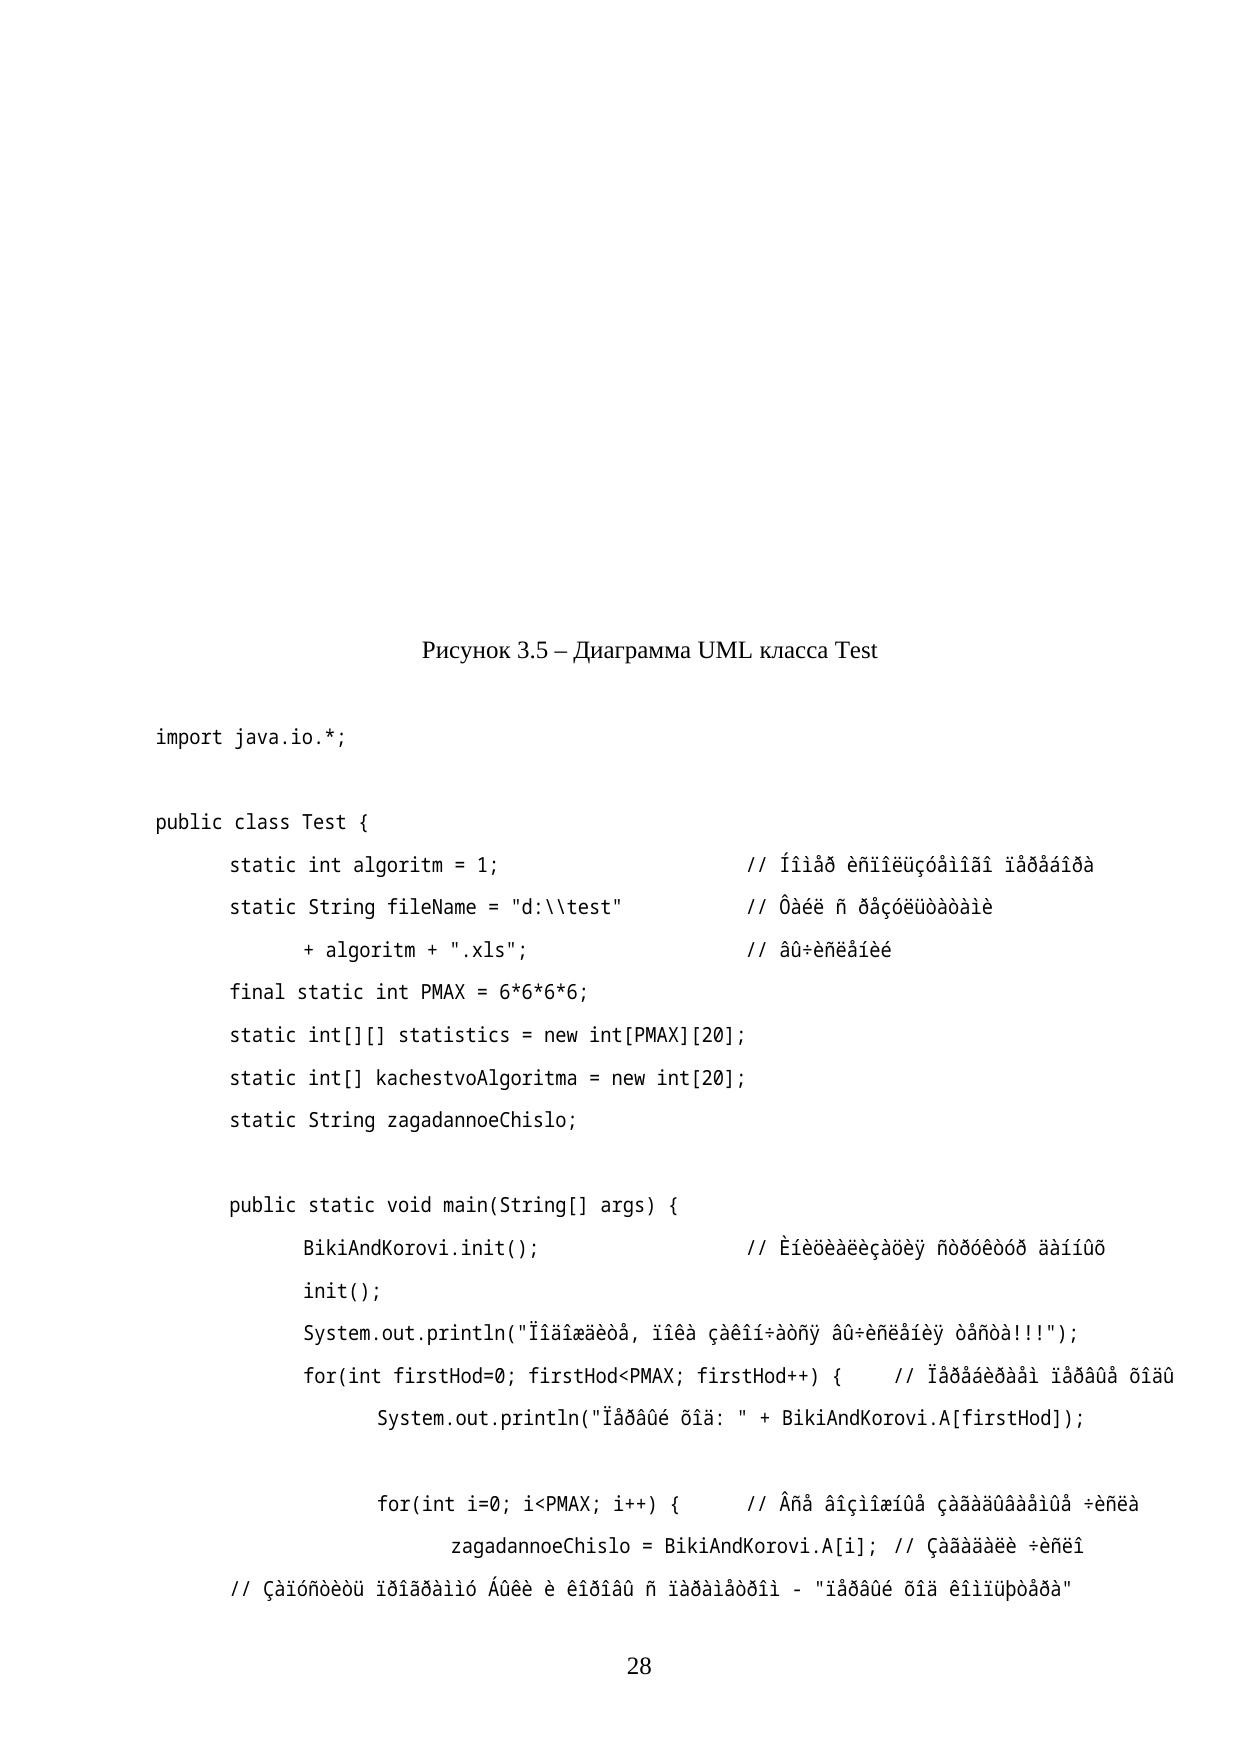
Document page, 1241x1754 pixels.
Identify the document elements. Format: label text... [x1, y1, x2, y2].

text zagadannoeChislo = BikiAndKorovi.A[i]; // Çàãàäàëè ÷èñëî [155, 1531, 1181, 1560]
text System.out.println("Ïåðâûé õîä: " + BikiAndKorovi.A[firstHod]); [155, 1403, 1181, 1432]
text System.out.println("Ïîäîæäèòå, ïîêà çàêîí÷àòñÿ âû÷èñëåíèÿ òåñòà!!!"); [155, 1318, 1181, 1347]
text static int[] kachestvoAlgoritma = new int[20]; [155, 1063, 1181, 1091]
text BikiAndKorovi.init(); // Èíèöèàëèçàöèÿ ñòðóêòóð äàííûõ [155, 1233, 1181, 1262]
text 0100090000032a0200000200a20100000000a201000026060f003a03574d4643010000000000010056560000000001000000180300000000000018030000010000006c0000000000000000000000350000006f00000000000000000000000c1a0000c41d000020454d4600000100180300001200000002000000000000000000000000000000981200009e1a0000ca0000002001000000000000000000000000000022130300cb660400160000000c000000180000000a00000010000000000000000000000009000000100000002706000008070000250000000c0000000e000080250000000c0000000e000080120000000c00000001000000520000007001000001000000a4ffffff00000000000000000000000090010000000000cc04400022430061006c006900620072006900000000000000000000000000000000000000000000000000000000000000000000000000000000000000000000000000000000001500a4a215001000000008a6150088a315005251f85708a6150000a315001000000070a41500eca515002451f85708a6150000a31500200000004964055900a3150008a6150020000000ffffffffac417800d0640559ffffffffffff0180ffff0180cfff0180ffffffff006b0000000800000008000022b6fb5801000000000000005802000025000000372e9001cc00020f0502020204030204ff0200e0ffac004001000000000000009f01000000000000430061006c006900620072000000000000000000c8a31500dee30459e88dde5928a7150034a315009c38fd58250000000100000070a3150070a31500e878fb582500000098a31500ac4178006476000800000000250000000c00000001000000250000000c00000001000000250000000c00000001000000180000000c0000000000000254000000540000000000000000000000350000006f000000010000005fcc87403f4087400000000057000000010000004c000000040000000000000000000000270600000807000050000000200035003600000046000000280000001c0000004744494302000000ffffffffffffffff2806000009070000000000004600000014000000080000004744494303000000250000000c0000000e000080250000000c0000000e0000800e000000140000000000000010000000140000000400000003010800050000000b0200000000050000000c0245010b01040000002e0118001c000000fb020300010000000000bc02000000cc0102022253797374656d003f00003f3f000000003f3f00000000000001003f3f3f3f3f00040000002d010000040000002d01000004000000020101001c000000fb02efff0000000000009001000000cc0440002243616c6962726900000000000000000000000000000000000000000000000000040000002d010100040000002d010100040000002d010100050000000902000000020d000000320a1000000001000400000000000b01450120000900040000002d010000040000002d010000030000000000 [118, 118, 1181, 621]
text static int algoritm = 1; // Íîìåð èñïîëüçóåìîãî ïåðåáîðà [155, 850, 1181, 878]
text static String fileName = "d:\\test" // Ôàéë ñ ðåçóëüòàòàìè [155, 892, 1181, 921]
text import java.io.*; [155, 722, 1181, 750]
text for(int firstHod=0; firstHod<PMAX; firstHod++) { // Ïåðåáèðàåì ïåðâûå õîäû [155, 1361, 1181, 1389]
text // Çàïóñòèòü ïðîãðàììó Áûêè è êîðîâû ñ ïàðàìåòðîì - "ïåðâûé õîä êîìïüþòåðà" [155, 1574, 1181, 1602]
text for(int i=0; i<PMAX; i++) { // Âñå âîçìîæíûå çàãàäûâàåìûå ÷èñëà [155, 1489, 1181, 1517]
text + algoritm + ".xls"; // âû÷èñëåíèé [155, 935, 1181, 963]
text static int[][] statistics = new int[PMAX][20]; [155, 1020, 1181, 1048]
text public class Test { [155, 807, 1181, 836]
text init(); [155, 1276, 1181, 1304]
text public static void main(String[] args) { [155, 1191, 1181, 1219]
text final static int PMAX = 6*6*6*6; [155, 977, 1181, 1006]
text Рисунок 3.5 – Диаграмма UML класса Test [118, 636, 1181, 664]
text static String zagadannoeChislo; [155, 1105, 1181, 1134]
